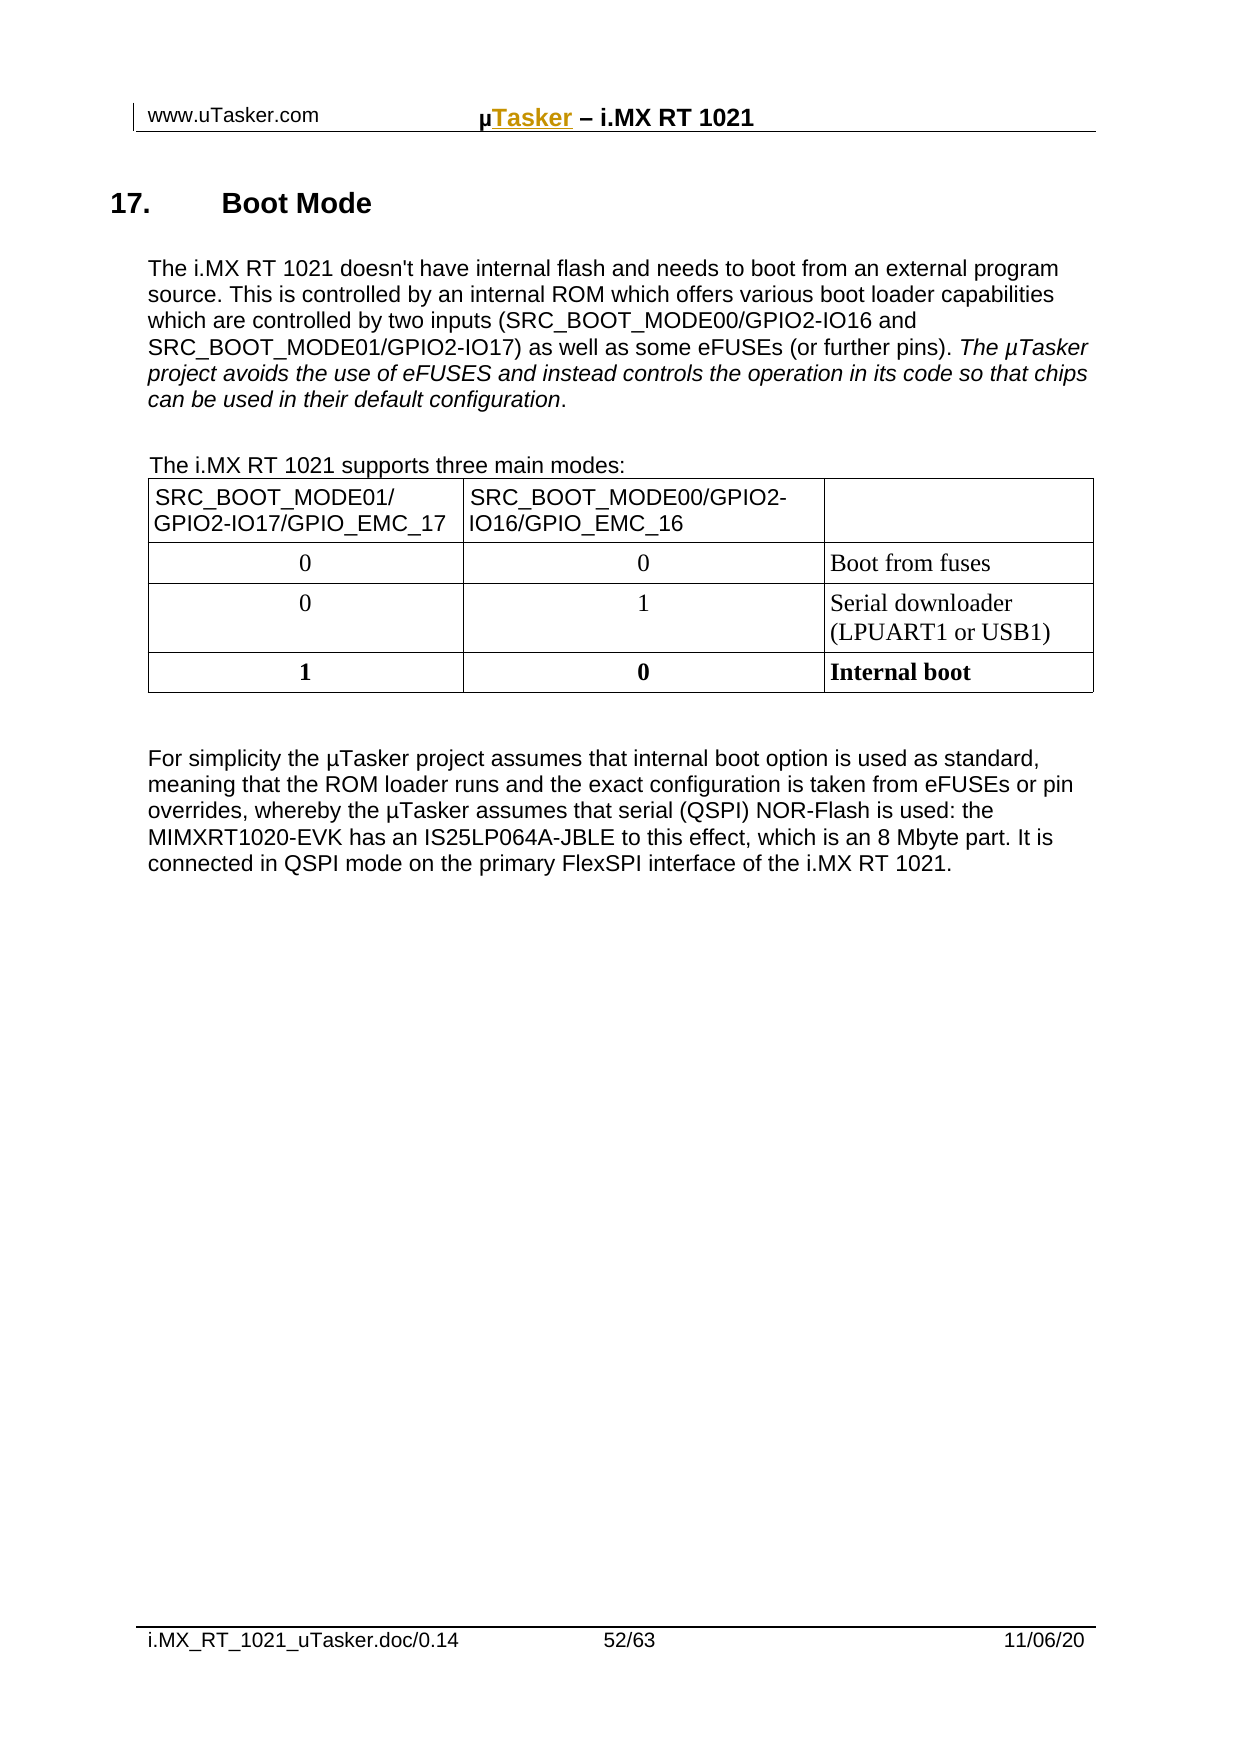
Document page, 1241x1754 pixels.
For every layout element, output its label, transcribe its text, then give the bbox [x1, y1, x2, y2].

text The i.MX RT 1021 doesn't have internal flash and needs to boot from an external program source. This is controlled by an internal ROM which offers various boot loader capabilities which are controlled by two inputs (SRC_BOOT_MODE00/GPIO2-IO16 and SRC_BOOT_MODE01/GPIO2-IO17) as well as some eFUSEs (or further pins). The µTasker project avoids the use of eFUSES and instead controls the operation in its code so that chips can be used in their default configuration. [148, 254, 1093, 413]
text The i.MX RT 1021 supports three main modes: [148, 452, 1093, 478]
table_cell 1 [464, 584, 824, 652]
table_cell 0 [149, 584, 463, 652]
table_header [825, 479, 1093, 542]
table_header SRC_BOOT_MODE00/GPIO2-IO16/GPIO_EMC_16 [464, 479, 824, 542]
table_cell 0 [149, 543, 463, 582]
subtitle Boot Mode [110, 186, 1093, 219]
table_cell Internal boot [825, 653, 1093, 692]
table_header SRC_BOOT_MODE01/GPIO2-IO17/GPIO_EMC_17 [149, 479, 463, 542]
table_cell 1 [149, 653, 463, 692]
table_cell 0 [464, 653, 824, 692]
table_cell Serial downloader (LPUART1 or USB1) [825, 584, 1093, 652]
text For simplicity the µTasker project assumes that internal boot option is used as standard, meaning that the ROM loader runs and the exact configuration is taken from eFUSEs or pin overrides, whereby the µTasker assumes that serial (QSPI) NOR-Flash is used: the MIMXRT1020-EVK has an IS25LP064A-JBLE to this effect, which is an 8 Mbyte part. It is connected in QSPI mode on the primary FlexSPI interface of the i.MX RT 1021. [148, 745, 1093, 876]
table_cell 0 [464, 543, 824, 582]
table_cell Boot from fuses [825, 543, 1093, 582]
